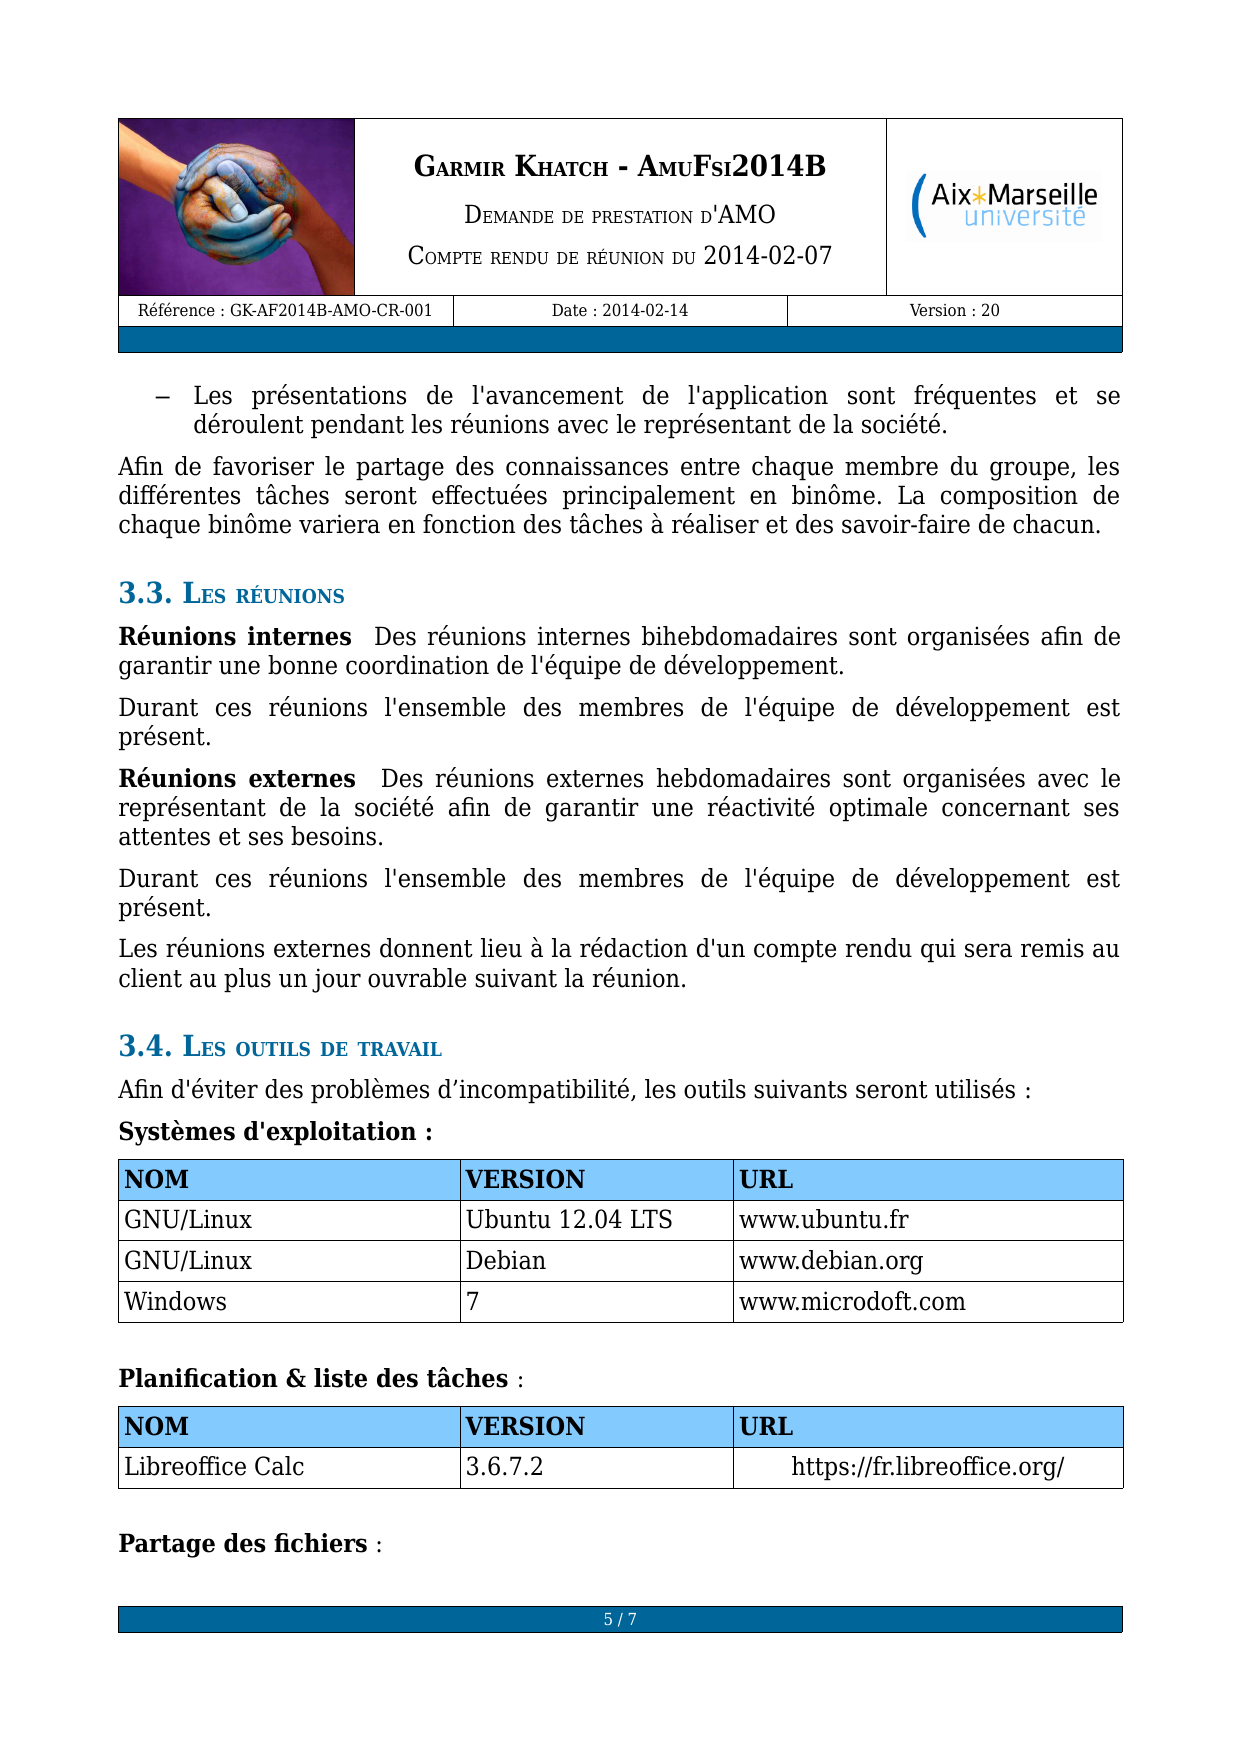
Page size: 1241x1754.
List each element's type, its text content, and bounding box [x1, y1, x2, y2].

picture [887, 126, 1122, 288]
table_cell www.microdoft.com [734, 1282, 1123, 1322]
table_header VERSION [461, 1407, 733, 1447]
subtitle Les outils de travail [118, 1029, 1122, 1063]
text Réunions internes Des réunions internes bihebdomadaires sont organisées afin de garantir une bonne coordination de l'équipe de développement. [118, 622, 1122, 680]
table_cell www.ubuntu.fr [734, 1201, 1123, 1240]
text Durant ces réunions l'ensemble des membres de l'équipe de développement est présent. [118, 693, 1122, 751]
table_header URL [734, 1160, 1123, 1200]
table_cell GNU/Linux [119, 1241, 460, 1281]
text Afin d'éviter des problèmes d’incompatibilité, les outils suivants seront utilisés : [118, 1075, 1122, 1104]
table_cell Debian [461, 1241, 733, 1281]
table_cell Libreoffice Calc [119, 1448, 460, 1487]
text Les réunions externes donnent lieu à la rédaction d'un compte rendu qui sera remis au client au plus un jour ouvrable suivant la réunion. [118, 935, 1122, 993]
table_header NOM [119, 1160, 460, 1200]
table_header VERSION [461, 1160, 733, 1200]
list Les présentations de l'avancement de l'application sont fréquentes et se déroulent pendant les réunions avec le représentant de la société. [156, 381, 1122, 439]
subtitle Les réunions [118, 576, 1122, 610]
text Durant ces réunions l'ensemble des membres de l'équipe de développement est présent. [118, 864, 1122, 922]
text Planification & liste des tâches : [118, 1364, 1122, 1393]
text Afin de favoriser le partage des connaissances entre chaque membre du groupe, les différentes tâches seront effectuées principalement en binôme. La composition de chaque binôme variera en fonction des tâches à réaliser et des savoir-faire de chacun. [118, 452, 1122, 539]
text Partage des fichiers : [118, 1529, 1122, 1559]
text Réunions externes Des réunions externes hebdomadaires sont organisées avec le représentant de la société afin de garantir une réactivité optimale concernant ses attentes et ses besoins. [118, 764, 1122, 851]
table_cell Ubuntu 12.04 LTS [461, 1201, 733, 1240]
table_cell GNU/Linux [119, 1201, 460, 1240]
table_header URL [734, 1407, 1123, 1447]
table_cell https://fr.libreoffice.org/‎ [734, 1448, 1123, 1487]
text Systèmes d'exploitation : [118, 1117, 1122, 1146]
picture [119, 119, 354, 295]
table_cell Windows [119, 1282, 460, 1322]
table_cell 7 [461, 1282, 733, 1322]
table_header NOM [119, 1407, 460, 1447]
table_cell www.debian.org [734, 1241, 1123, 1281]
table_cell 3.6.7.2 [461, 1448, 733, 1487]
